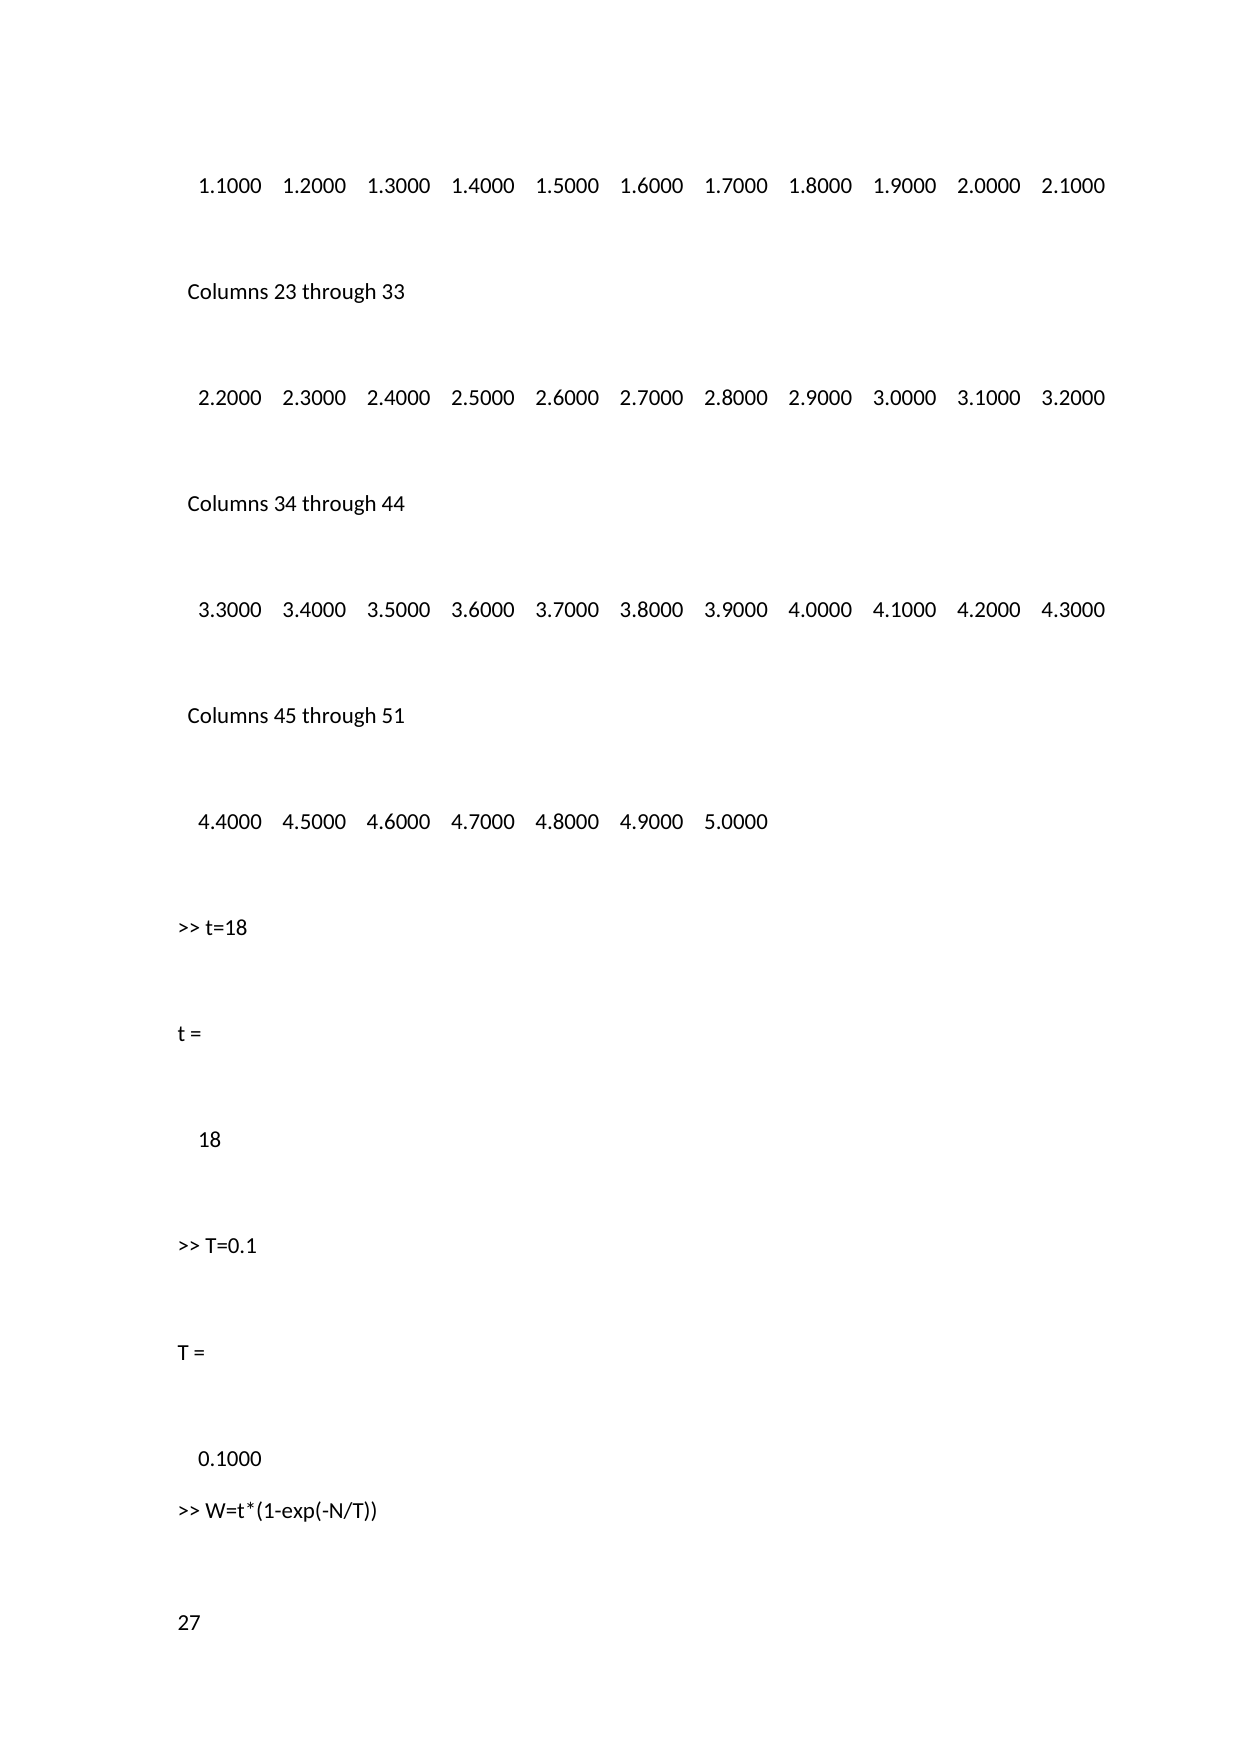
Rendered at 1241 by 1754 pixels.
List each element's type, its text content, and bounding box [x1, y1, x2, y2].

text 18 [177, 1126, 1152, 1153]
text >> T=0.1 [177, 1232, 1152, 1259]
text T = [177, 1338, 1152, 1366]
text 4.4000 4.5000 4.6000 4.7000 4.8000 4.9000 5.0000 [177, 807, 1152, 835]
text 1.1000 1.2000 1.3000 1.4000 1.5000 1.6000 1.7000 1.8000 1.9000 2.0000 2.1000 [177, 171, 1152, 199]
text Columns 34 through 44 [177, 489, 1152, 517]
text t = [177, 1019, 1152, 1047]
text 2.2000 2.3000 2.4000 2.5000 2.6000 2.7000 2.8000 2.9000 3.0000 3.1000 3.2000 [177, 383, 1152, 411]
text Columns 45 through 51 [177, 701, 1152, 729]
text 0.1000 [177, 1444, 1152, 1472]
text >> W=t*(1-exp(-N/T)) [177, 1497, 1152, 1525]
text Columns 23 through 33 [177, 277, 1152, 305]
text 3.3000 3.4000 3.5000 3.6000 3.7000 3.8000 3.9000 4.0000 4.1000 4.2000 4.3000 [177, 595, 1152, 623]
text >> t=18 [177, 913, 1152, 941]
